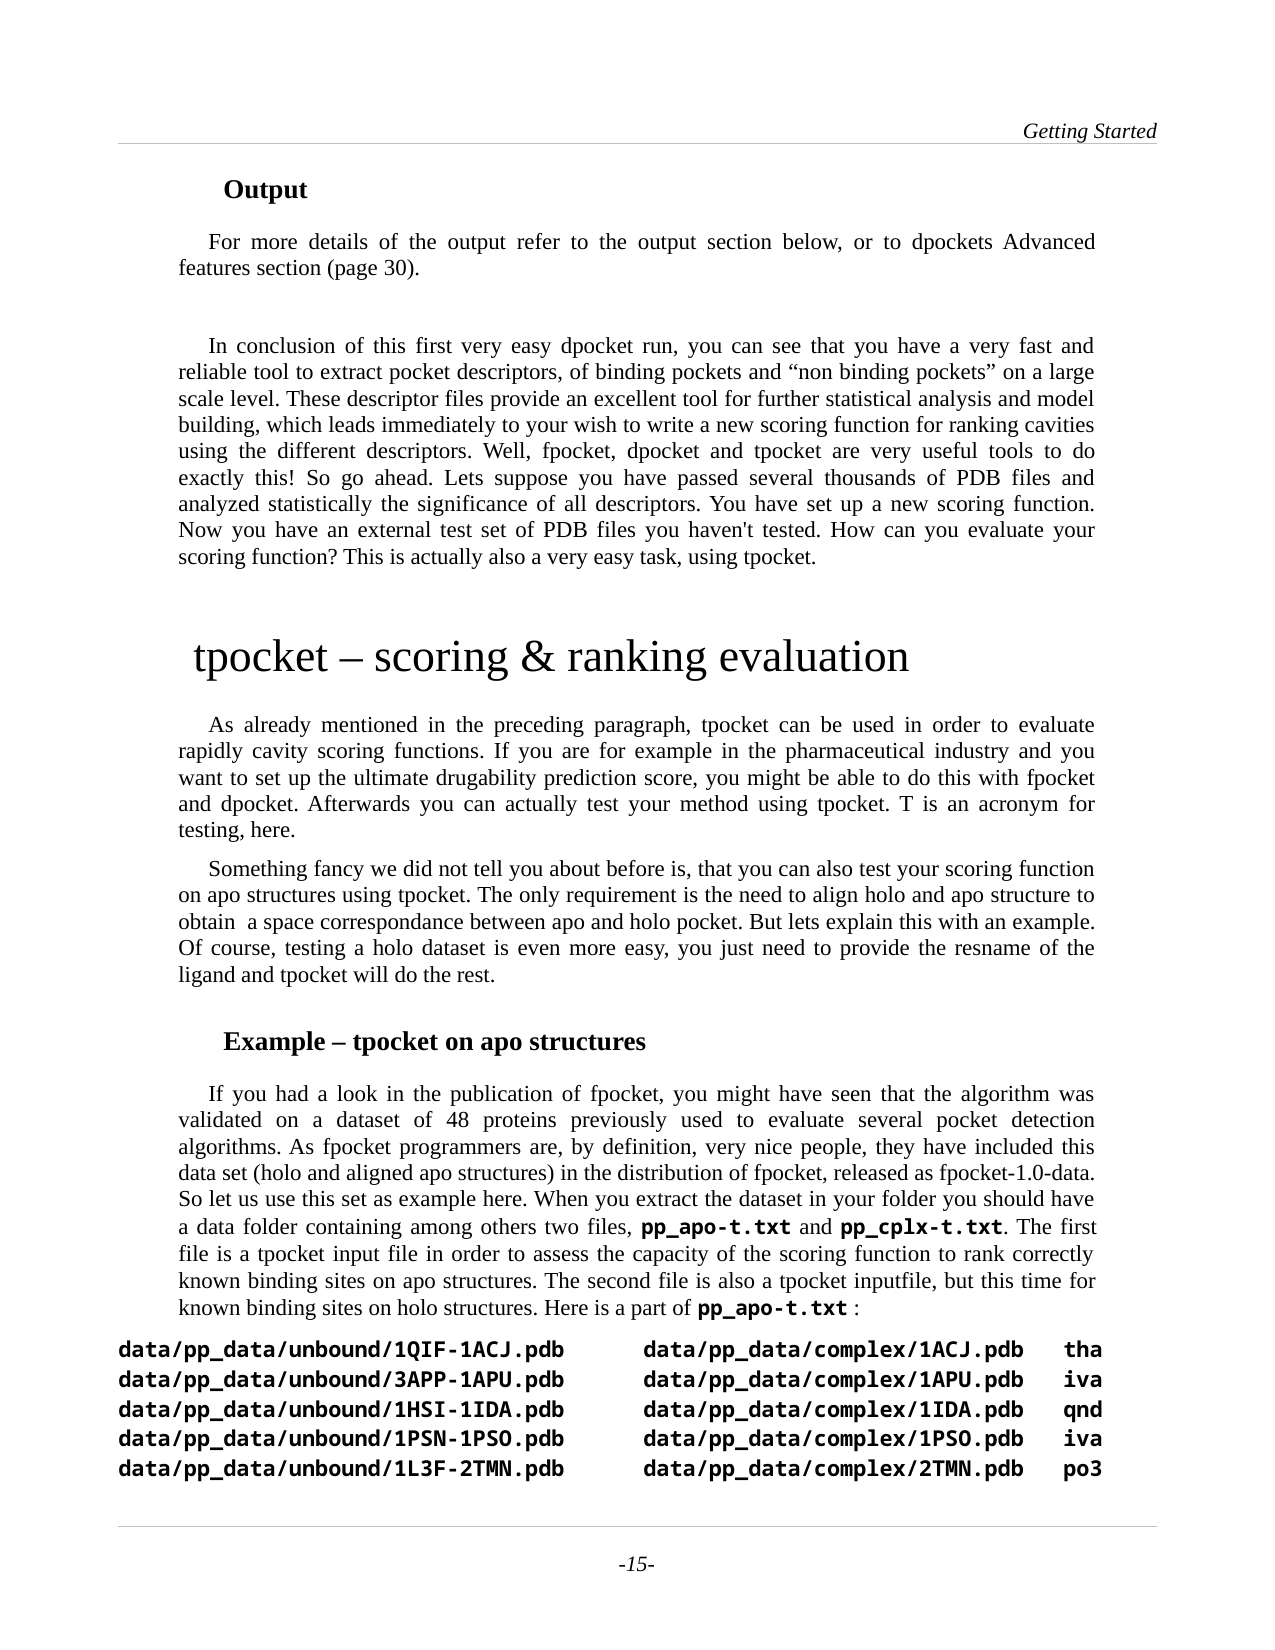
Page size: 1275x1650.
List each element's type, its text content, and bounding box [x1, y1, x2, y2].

text data/pp_data/unbound/1HSI-1IDA.pdb data/pp_data/complex/1IDA.pdb qnd [118, 1393, 1157, 1423]
text In conclusion of this first very easy dpocket run, you can see that you have a very fast and reliable tool to extract pocket descriptors, of binding pockets and “non binding pockets” on a large scale level. These descriptor files provide an excellent tool for further statistical analysis and model building, which leads immediately to your wish to write a new scoring function for ranking cavities using the different descriptors. Well, fpocket, dpocket and tpocket are very useful tools to do exactly this! So go ahead. Lets suppose you have passed several thousands of PDB files and analyzed statistically the significance of all descriptors. You have set up a new scoring function. Now you have an external test set of PDB files you haven't tested. How can you evaluate your scoring function? This is actually also a very easy task, using tpocket. [178, 332, 1097, 569]
text data/pp_data/unbound/1PSN-1PSO.pdb data/pp_data/complex/1PSO.pdb iva [118, 1423, 1157, 1453]
text data/pp_data/unbound/1QIF-1ACJ.pdb data/pp_data/complex/1ACJ.pdb tha [118, 1334, 1157, 1364]
text data/pp_data/unbound/1L3F-2TMN.pdb data/pp_data/complex/2TMN.pdb po3 [118, 1453, 1157, 1483]
text data/pp_data/unbound/3APP-1APU.pdb data/pp_data/complex/1APU.pdb iva [118, 1364, 1157, 1393]
text If you had a look in the publication of fpocket, you might have seen that the algorithm was validated on a dataset of 48 proteins previously used to evaluate several pocket detection algorithms. As fpocket programmers are, by definition, very nice people, they have included this data set (holo and aligned apo structures) in the distribution of fpocket, released as fpocket-1.0-data. So let us use this set as example here. When you extract the dataset in your folder you should have a data folder containing among others two files, pp_apo-t.txt and pp_cplx-t.txt. The first file is a tpocket input file in order to assess the capacity of the scoring function to rank correctly known binding sites on apo structures. The second file is also a tpocket inputfile, but this time for known binding sites on holo structures. Here is a part of pp_apo-t.txt : [178, 1080, 1097, 1321]
text Something fancy we did not tell you about before is, that you can also test your scoring function on apo structures using tpocket. The only requirement is the need to align holo and apo structure to obtain a space correspondance between apo and holo pocket. But lets explain this with an example. Of course, testing a holo dataset is even more easy, you just need to provide the resname of the ligand and tpocket will do the rest. [178, 855, 1097, 987]
subtitle Example – tpocket on apo structures [223, 1025, 1157, 1056]
text As already mentioned in the preceding paragraph, tpocket can be used in order to evaluate rapidly cavity scoring functions. If you are for example in the pharmaceutical industry and you want to set up the ultimate drugability prediction score, you might be able to do this with fpocket and dpocket. Afterwards you can actually test your method using tpocket. T is an acronym for testing, here. [178, 711, 1097, 843]
subtitle Output [223, 173, 1157, 204]
subtitle tpocket – scoring & ranking evaluation [193, 628, 1157, 681]
text For more details of the output refer to the output section below, or to dpockets Advanced features section (page 32). [178, 228, 1097, 281]
